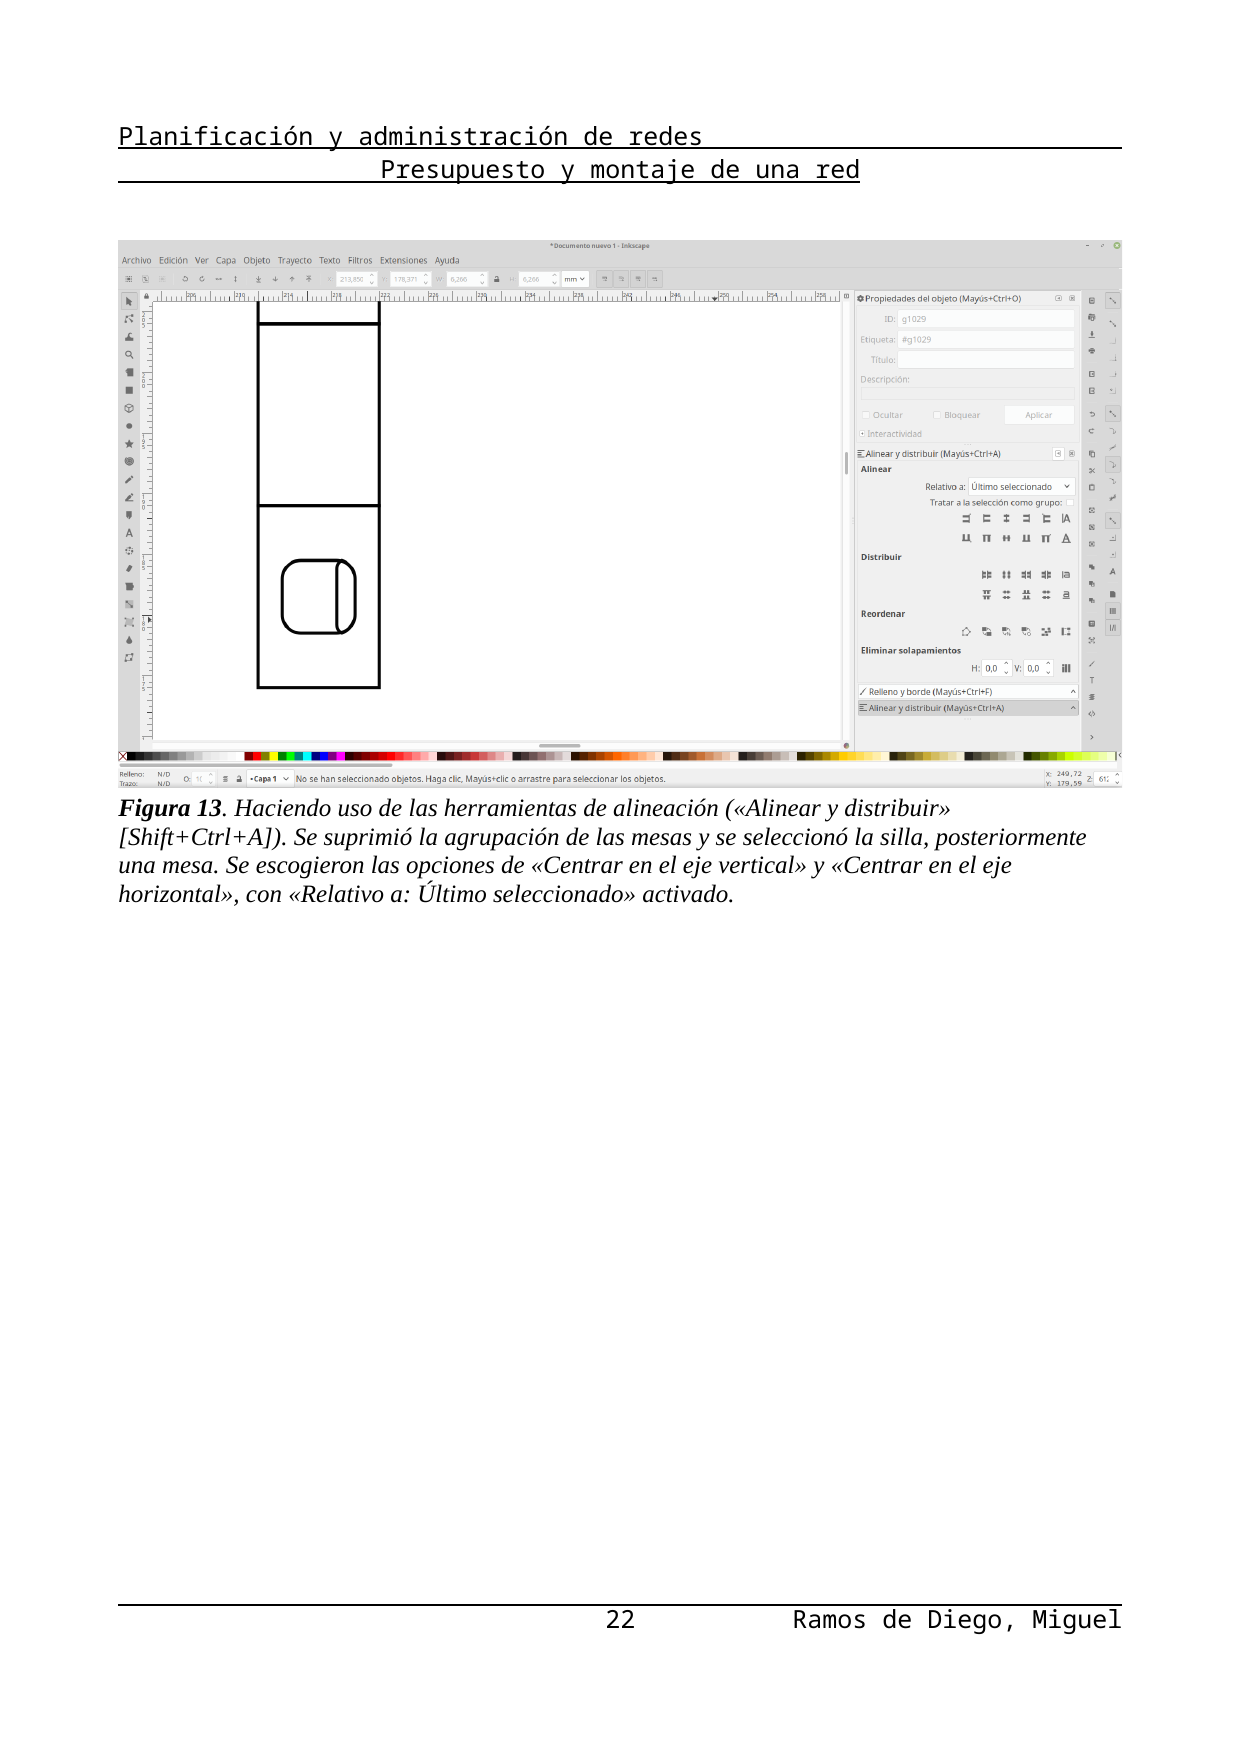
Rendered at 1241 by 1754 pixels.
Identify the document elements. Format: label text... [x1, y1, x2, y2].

picture [118, 240, 1123, 788]
text Figura 13. Haciendo uso de las herramientas de alineación («Alinear y distribuir» [Shift+Ctrl+A]). Se suprimió la agrupación de las mesas y se seleccionó la silla, posteriormente una mesa. Se escogieron las opciones de «Centrar en el eje vertical» y «Centrar en el eje horizontal», con «Relativo a: Último seleccionado» activado. [118, 788, 1122, 908]
